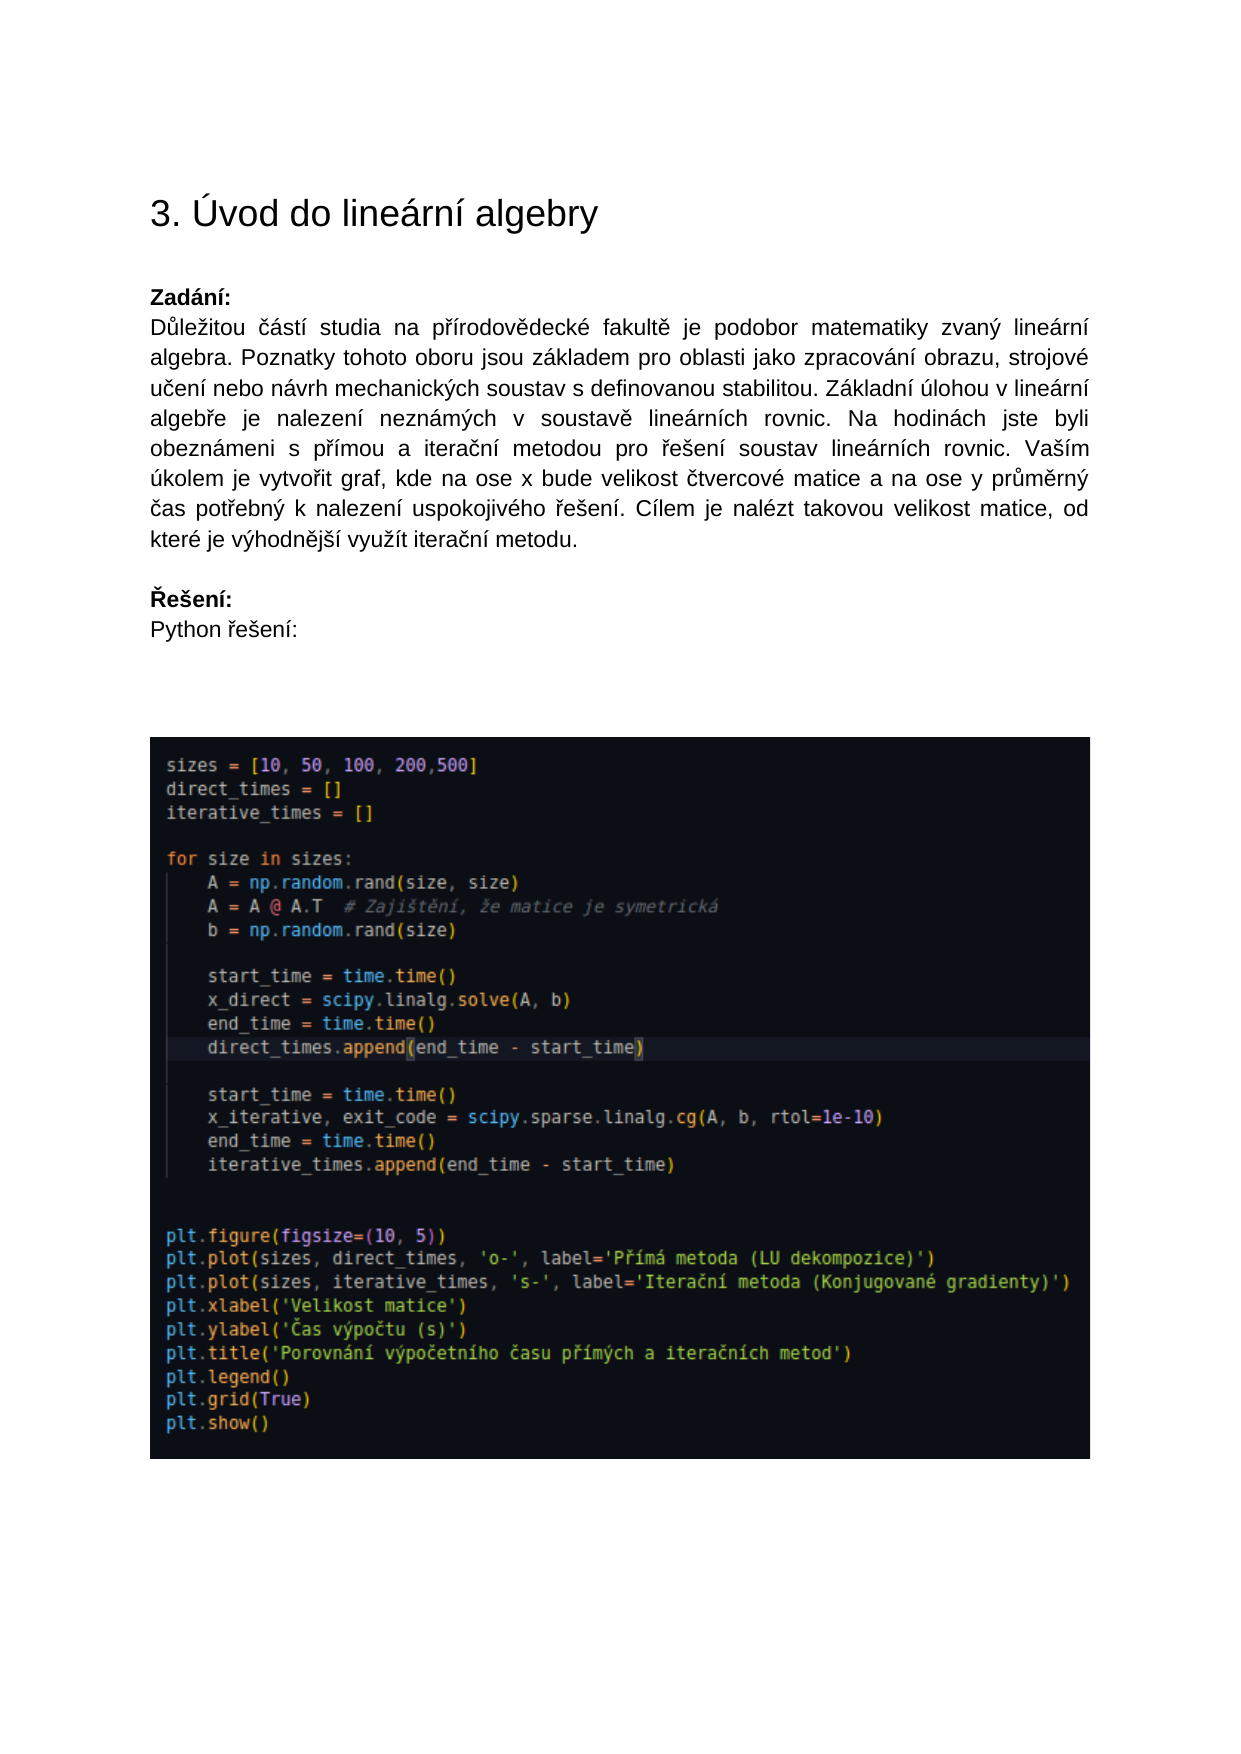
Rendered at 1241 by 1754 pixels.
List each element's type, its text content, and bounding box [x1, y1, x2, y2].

text Důležitou částí studia na přírodovědecké fakultě je podobor matematiky zvaný lineární algebra. Poznatky tohoto oboru jsou základem pro oblasti jako zpracování obrazu, strojové učení nebo návrh mechanických soustav s definovanou stabilitou. Základní úlohou v lineární algebře je nalezení neznámých v soustavě lineárních rovnic. Na hodinách jste byli obeznámeni s přímou a iterační metodou pro řešení soustav lineárních rovnic. Vaším úkolem je vytvořit graf, kde na ose x bude velikost čtvercové matice a na ose y průměrný čas potřebný k nalezení uspokojivého řešení. Cílem je nalézt takovou velikost matice, od které je výhodnější využít iterační metodu. [150, 314, 1090, 552]
text Řešení: [150, 586, 1090, 612]
subtitle 3. Úvod do lineární algebry [150, 192, 1090, 235]
picture [150, 737, 1091, 1459]
text Zadání: [150, 284, 1090, 310]
text Python řešení: [150, 616, 1090, 643]
